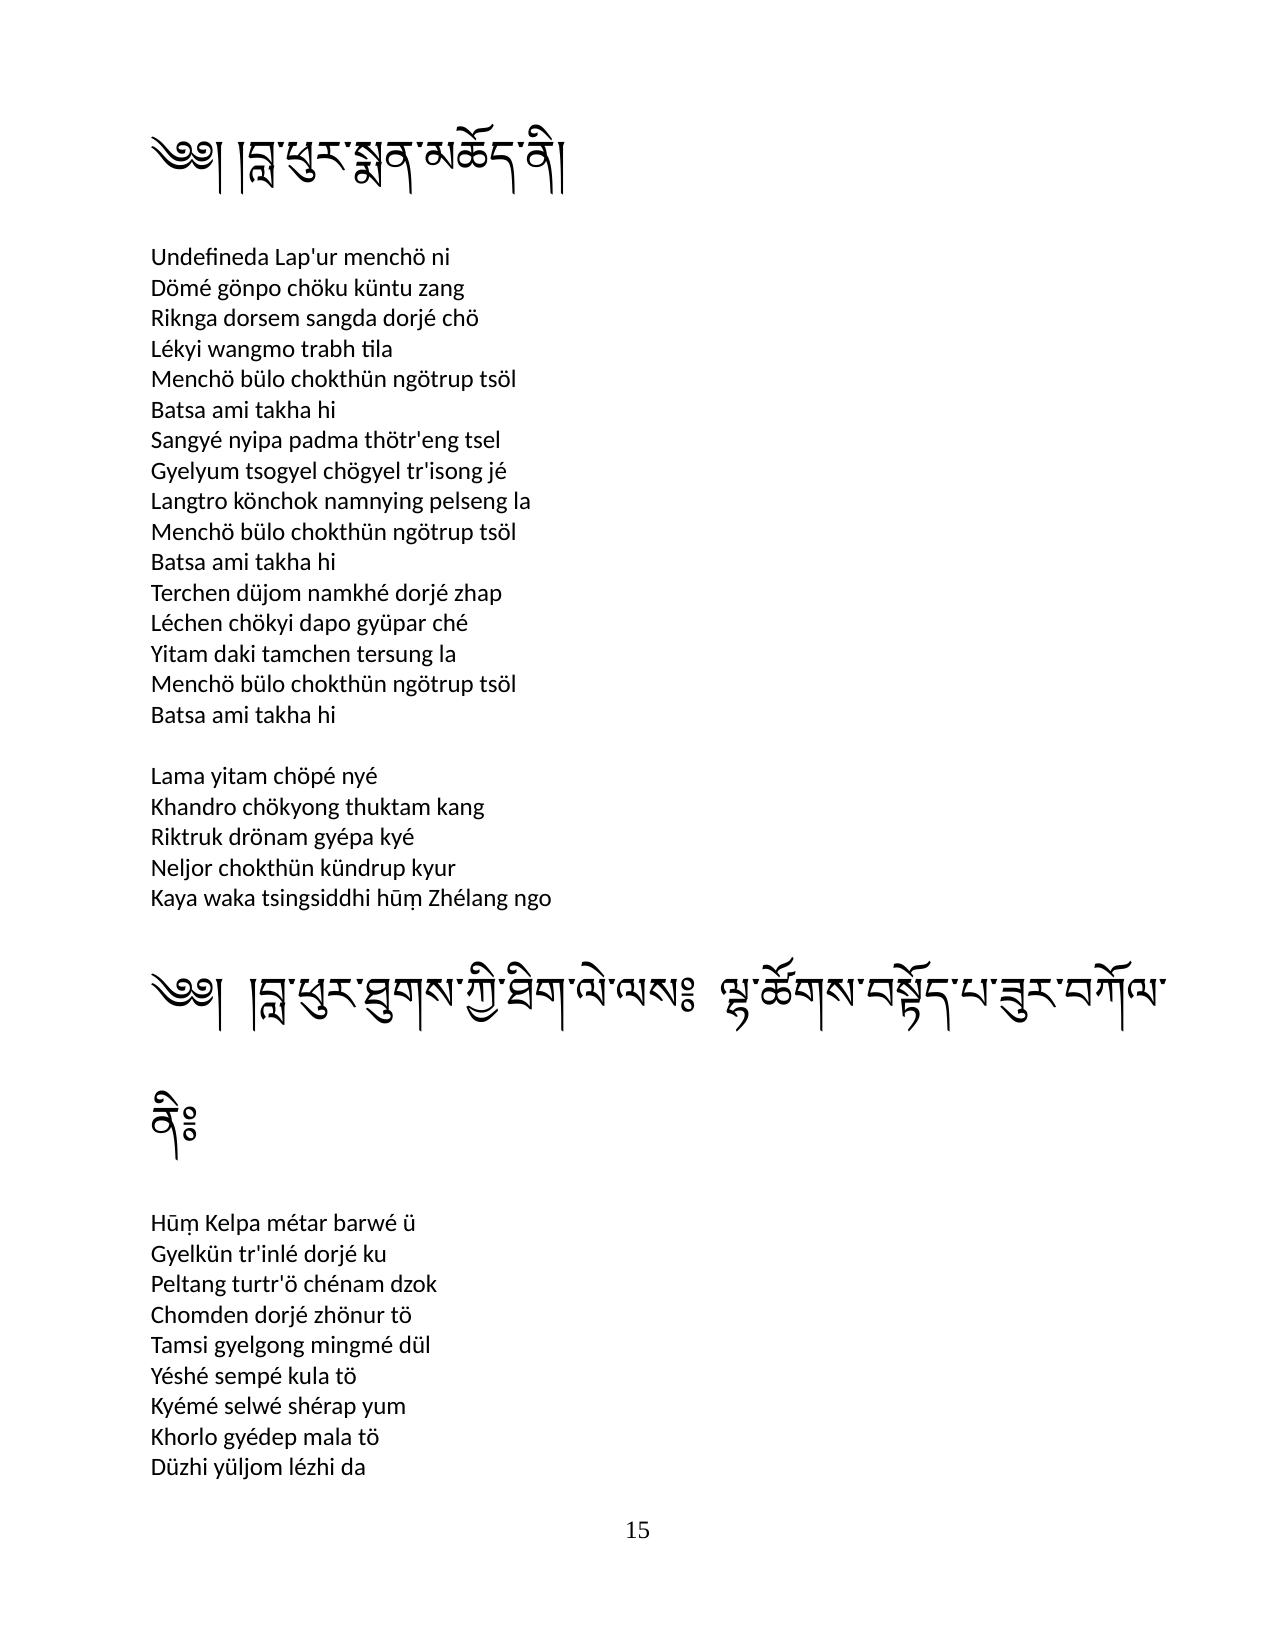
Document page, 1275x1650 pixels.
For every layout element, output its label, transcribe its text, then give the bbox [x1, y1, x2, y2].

text Gyelkün tr'inlé dorjé ku [151, 1238, 1169, 1268]
text Batsa ami takha hi [151, 546, 1169, 577]
text Chomden dorjé zhönur tö [151, 1299, 1169, 1329]
text Terchen düjom namkhé dorjé zhap [151, 577, 1169, 607]
text Yitam daki tamchen tersung la [151, 638, 1169, 668]
text Menchö bülo chokthün ngötrup tsöl [151, 668, 1169, 699]
text Hūṃ Kelpa métar barwé ü [151, 1207, 1169, 1238]
text Gyelyum tsogyel chögyel tr'isong jé [151, 455, 1169, 485]
text ༄༅། །བླ་ཕུར་ཐུགས་ཀྱི་ཐིག་ལེ་ལས༔ ལྷ་ཚོགས་བསྟོད་པ་ཟུར་བཀོལ་ནི༔ [151, 943, 1169, 1201]
text Langtro könchok namnying pelseng la [151, 485, 1169, 516]
text ༄༅། །བླ་ཕུར་སྨན་མཆོད་ནི། [151, 106, 1169, 235]
text Batsa ami takha hi [151, 699, 1169, 729]
text Menchö bülo chokthün ngötrup tsöl [151, 516, 1169, 546]
text Sangyé nyipa padma thötr'eng tsel [151, 424, 1169, 455]
text Düzhi yüljom lézhi da [151, 1451, 1169, 1482]
text Riktruk drönam gyépa kyé [151, 821, 1169, 852]
text Neljor chokthün kündrup kyur [151, 852, 1169, 882]
text Riknga dorsem sangda dorjé chö [151, 302, 1169, 333]
text Khandro chökyong thuktam kang [151, 791, 1169, 821]
text Khorlo gyédep mala tö [151, 1421, 1169, 1451]
text Lékyi wangmo trabh tila [151, 333, 1169, 363]
text Dömé gönpo chöku küntu zang [151, 272, 1169, 302]
text Peltang turtr'ö chénam dzok [151, 1268, 1169, 1299]
text Batsa ami takha hi [151, 394, 1169, 424]
text Undefineda Lap'ur menchö ni [151, 241, 1169, 272]
text Kyémé selwé shérap yum [151, 1390, 1169, 1421]
text Yéshé sempé kula tö [151, 1360, 1169, 1390]
text Léchen chökyi dapo gyüpar ché [151, 607, 1169, 638]
text Menchö bülo chokthün ngötrup tsöl [151, 363, 1169, 394]
text Lama yitam chöpé nyé [151, 760, 1169, 791]
text Kaya waka tsingsiddhi hūṃ Zhélang ngo [151, 882, 1169, 913]
text Tamsi gyelgong mingmé dül [151, 1329, 1169, 1360]
